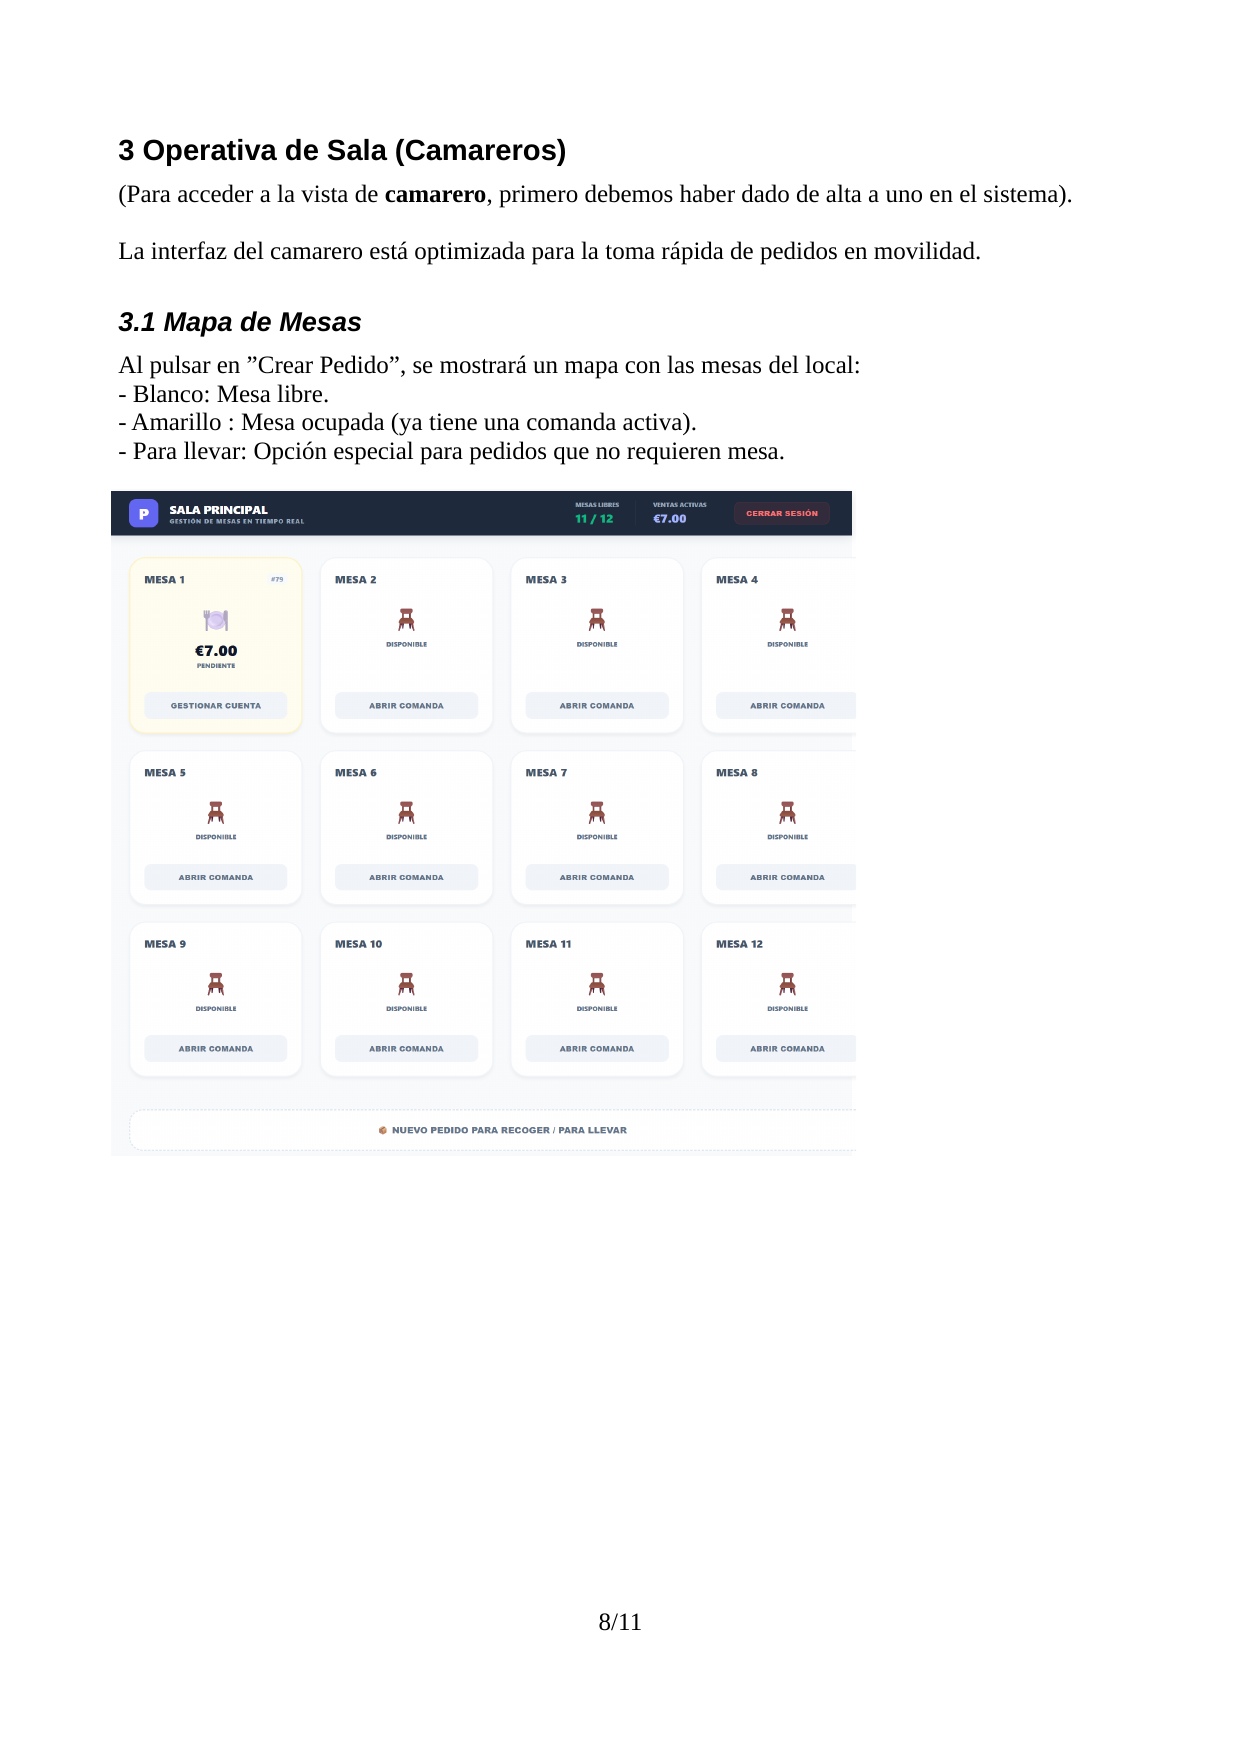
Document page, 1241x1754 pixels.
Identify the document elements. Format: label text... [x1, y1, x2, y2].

text - Para llevar: Opción especial para pedidos que no requieren mesa. [118, 436, 1122, 465]
text - Blanco: Mesa libre. [118, 379, 1122, 407]
text Al pulsar en ”Crear Pedido”, se mostrará un mapa con las mesas del local: [118, 350, 1122, 379]
text - Amarillo : Mesa ocupada (ya tiene una comanda activa). [118, 407, 1122, 436]
text La interfaz del camarero está optimizada para la toma rápida de pedidos en movilidad. [118, 236, 1122, 265]
subtitle 3.1 Mapa de Mesas [118, 306, 1122, 337]
picture [111, 489, 857, 1156]
subtitle 3 Operativa de Sala (Camareros) [118, 133, 1122, 166]
text (Para acceder a la vista de camarero, primero debemos haber dado de alta a uno en el sistema). [118, 179, 1122, 207]
